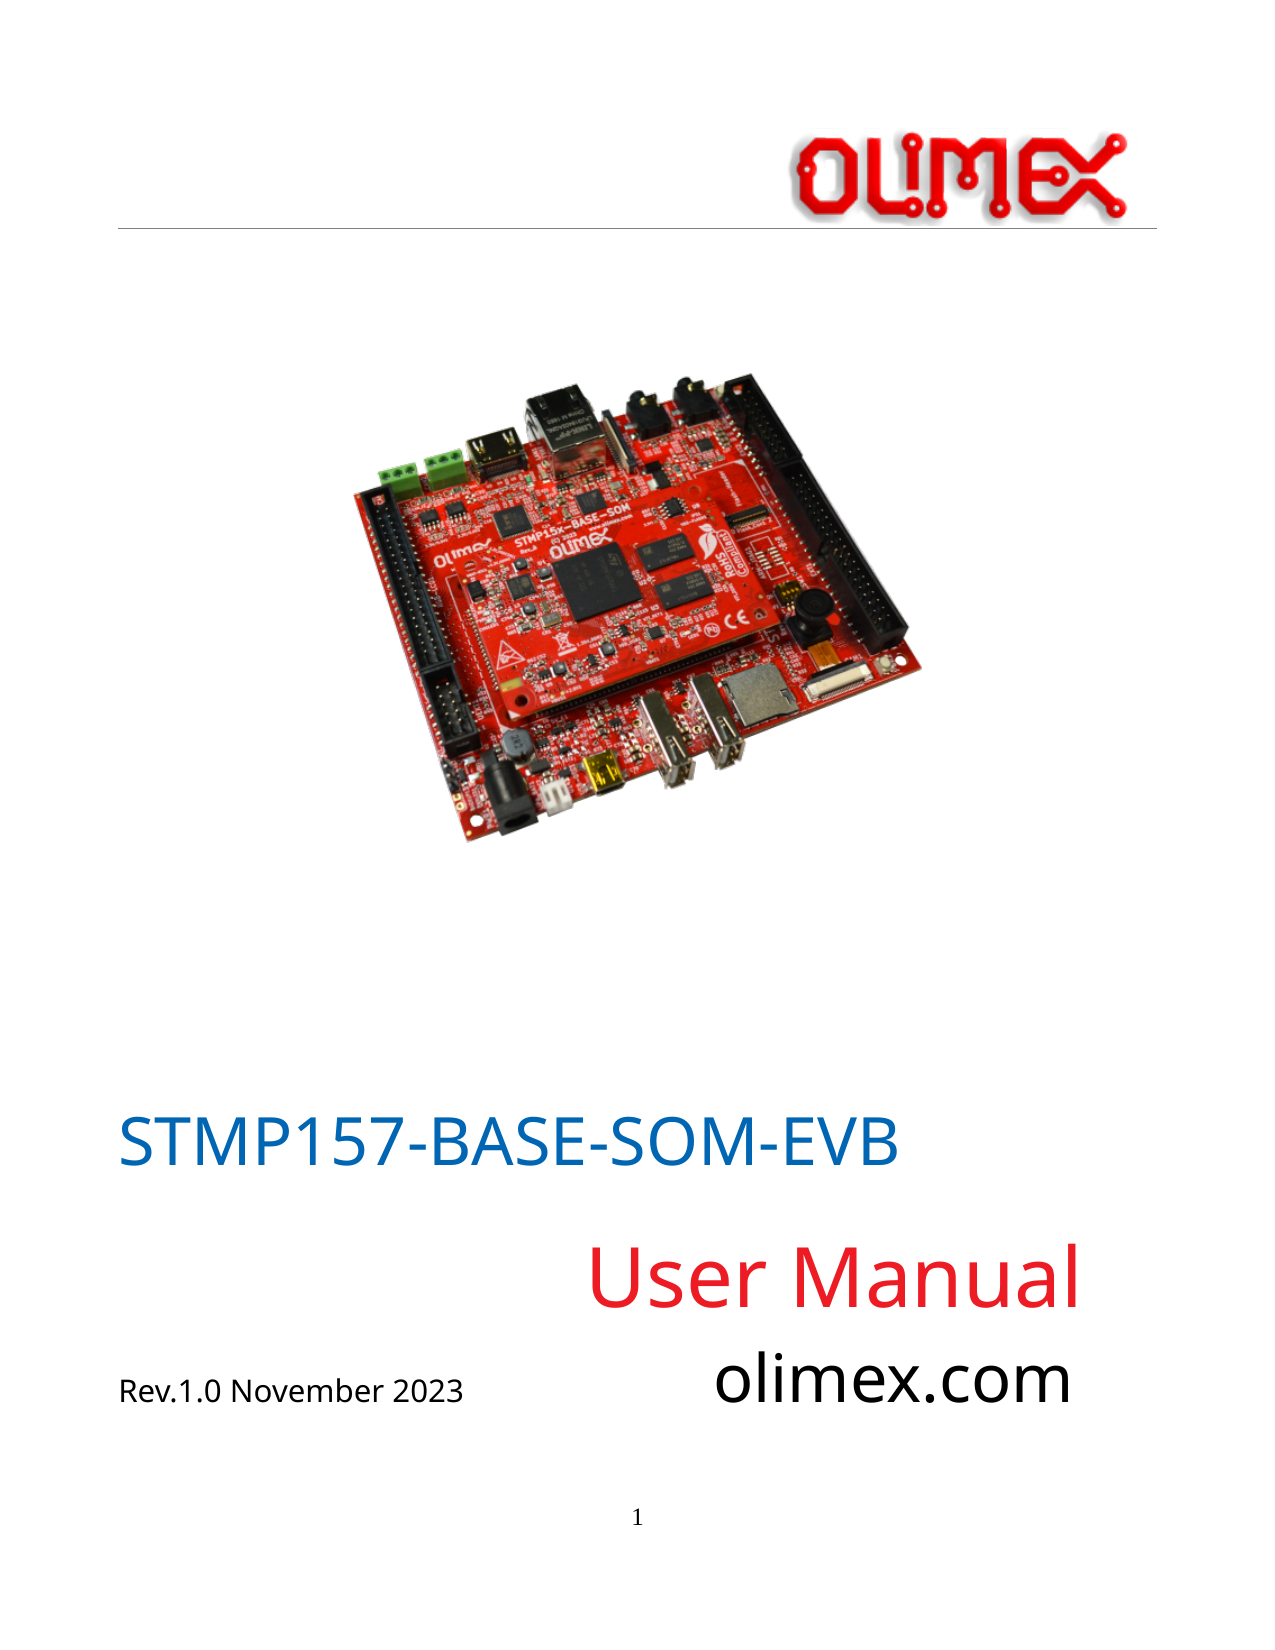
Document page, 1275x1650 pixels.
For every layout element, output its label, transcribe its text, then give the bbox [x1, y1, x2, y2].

text STMP157-BASE-SOM-EVB [118, 1064, 1157, 1191]
text User Manual [118, 1206, 1157, 1333]
picture [334, 305, 941, 911]
text Rev.1.0 November 2023 olimex.com [118, 1347, 1157, 1416]
picture [775, 124, 1150, 226]
